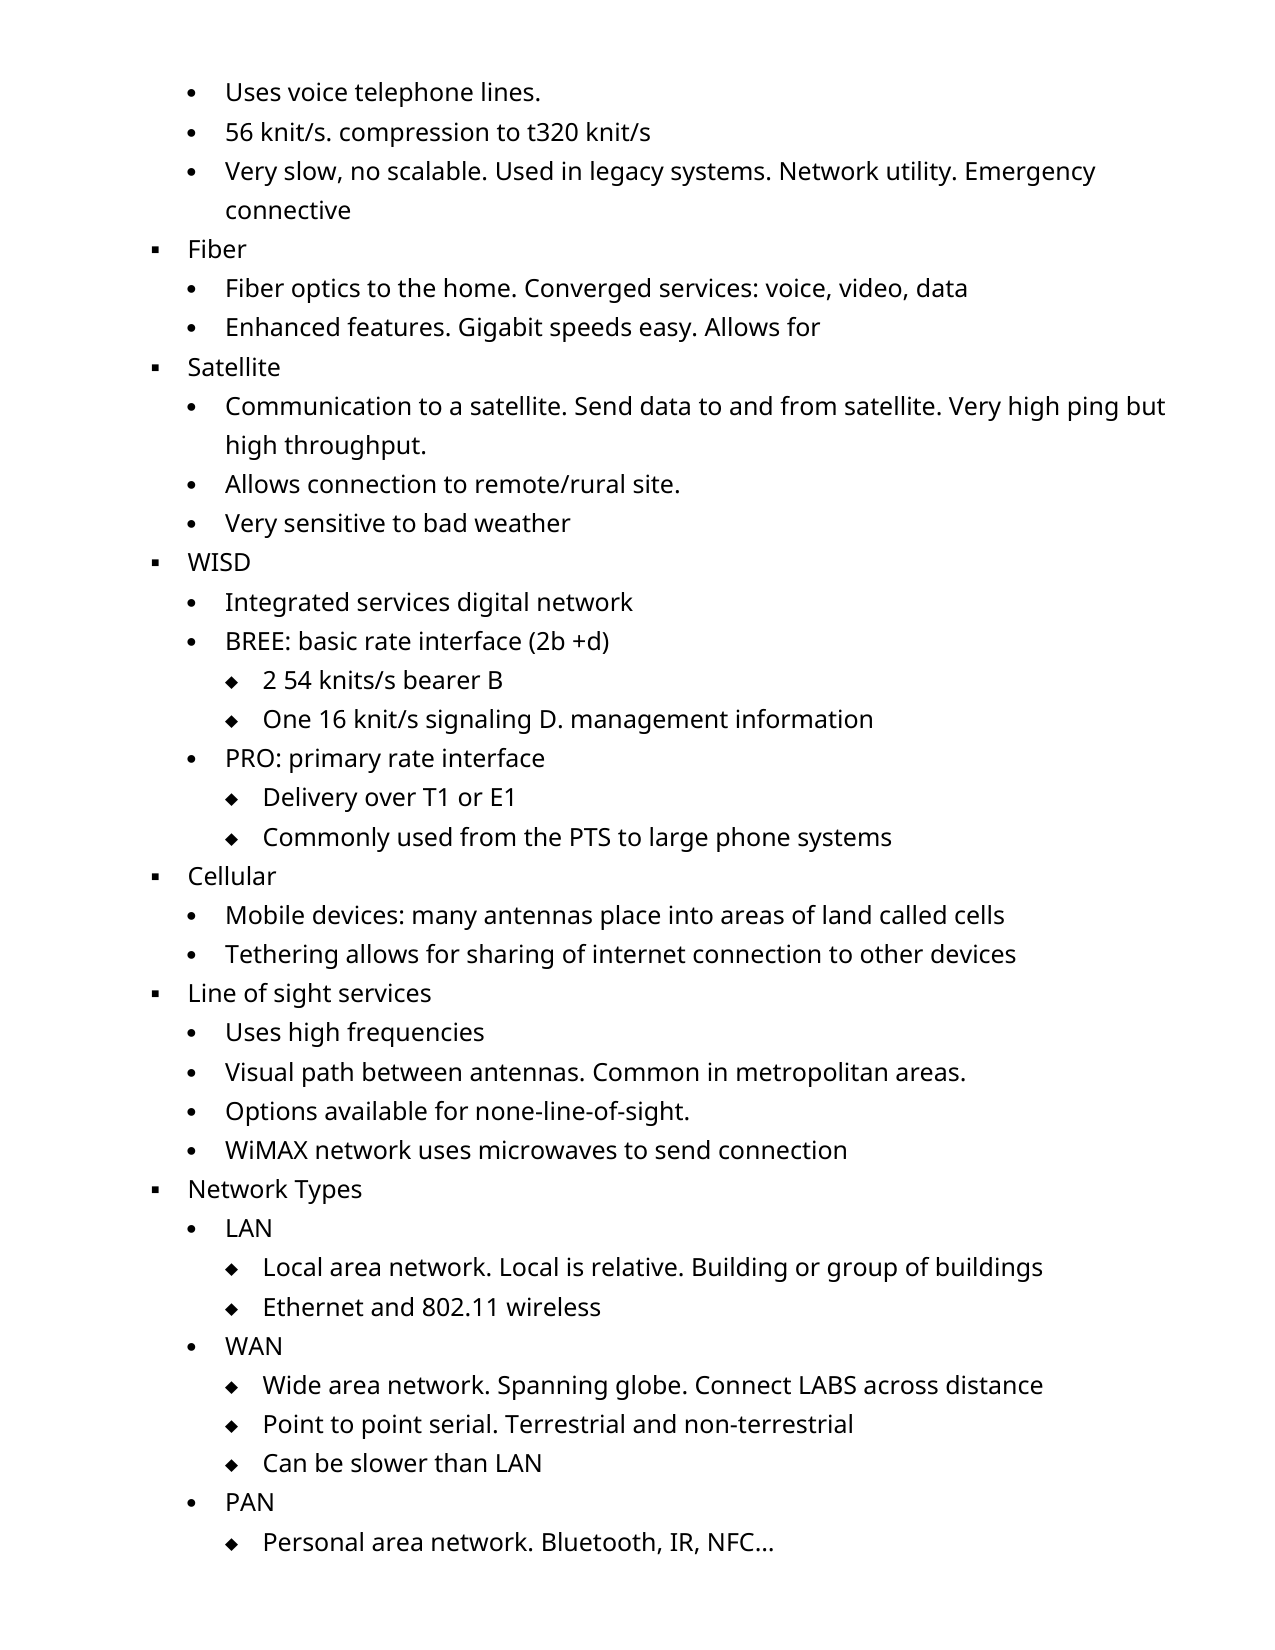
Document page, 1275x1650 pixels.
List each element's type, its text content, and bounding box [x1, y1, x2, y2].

list PRO: primary rate interface [187, 741, 1200, 775]
list Very slow, no scalable. Used in legacy systems. Network utility. Emergency connective [187, 153, 1200, 227]
list Network Types [150, 1172, 1200, 1206]
list Cellular [150, 858, 1200, 892]
list Local area network. Local is relative. Building or group of buildings [225, 1250, 1200, 1284]
list Mobile devices: many antennas place into areas of land called cells [187, 897, 1200, 932]
list LAN [187, 1211, 1200, 1245]
list WAN [187, 1328, 1200, 1362]
list Tethering allows for sharing of internet connection to other devices [187, 937, 1200, 971]
list Wide area network. Spanning globe. Connect LABS across distance [225, 1367, 1200, 1402]
list Personal area network. Bluetooth, IR, NFC… [225, 1524, 1200, 1558]
list Commonly used from the PTS to large phone systems [225, 819, 1200, 853]
list Enhanced features. Gigabit speeds easy. Allows for [187, 310, 1200, 344]
list Ethernet and 802.11 wireless [225, 1289, 1200, 1323]
list BREE: basic rate interface (2b +d) [187, 623, 1200, 657]
list Integrated services digital network [187, 584, 1200, 618]
list Uses voice telephone lines. [187, 75, 1200, 109]
list WiMAX network uses microwaves to send connection [187, 1132, 1200, 1167]
list Fiber [150, 232, 1200, 266]
list 2 54 knits/s bearer B [225, 662, 1200, 697]
list WISD [150, 545, 1200, 579]
list Options available for none-line-of-sight. [187, 1093, 1200, 1127]
list Allows connection to remote/rural site. [187, 467, 1200, 501]
list Point to point serial. Terrestrial and non-terrestrial [225, 1407, 1200, 1441]
list Can be slower than LAN [225, 1446, 1200, 1480]
list PAN [187, 1485, 1200, 1519]
list Satellite [150, 349, 1200, 383]
list Delivery over T1 or E1 [225, 780, 1200, 814]
list 56 knit/s. compression to t320 knit/s [187, 114, 1200, 148]
list Communication to a satellite. Send data to and from satellite. Very high ping but high throughput. [187, 388, 1200, 462]
list Very sensitive to bad weather [187, 506, 1200, 540]
list Visual path between antennas. Common in metropolitan areas. [187, 1054, 1200, 1088]
list One 16 knit/s signaling D. management information [225, 702, 1200, 736]
list Fiber optics to the home. Converged services: voice, video, data [187, 271, 1200, 305]
list Uses high frequencies [187, 1015, 1200, 1049]
list Line of sight services [150, 976, 1200, 1010]
